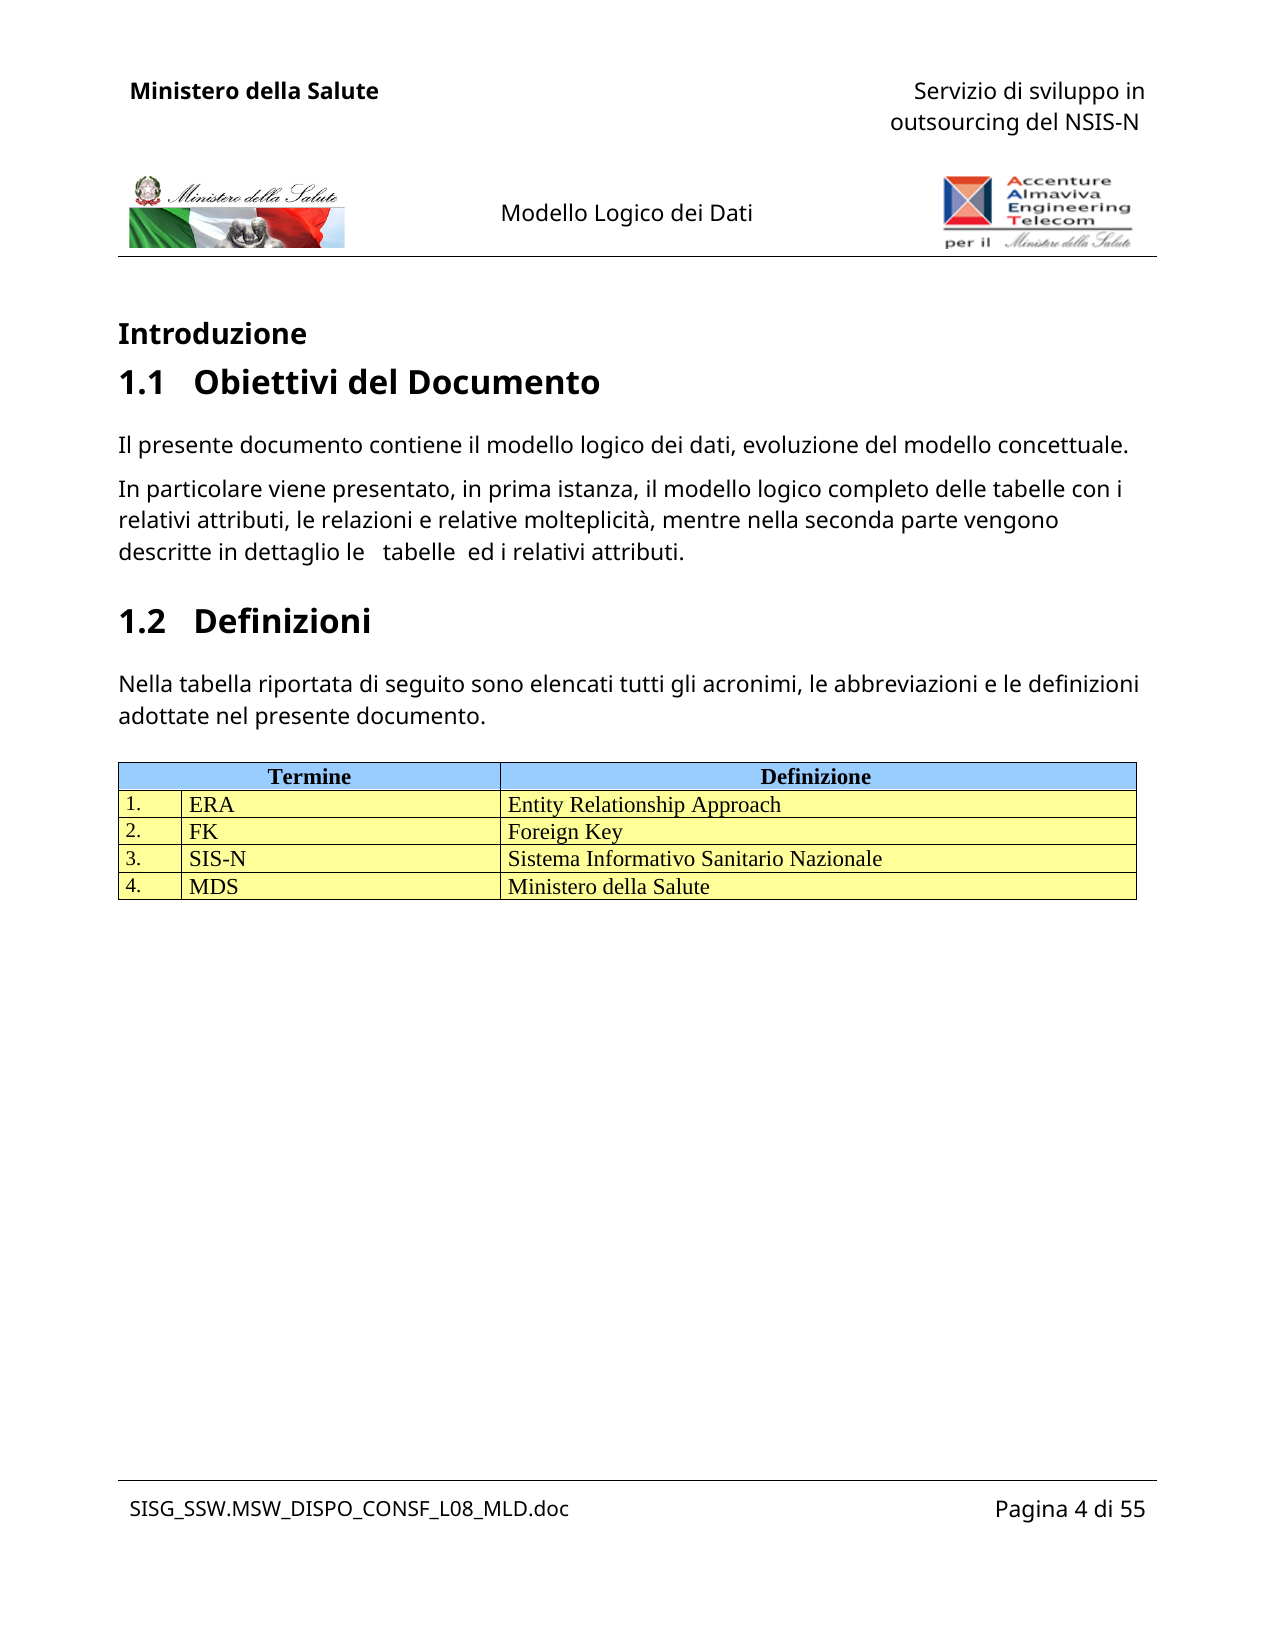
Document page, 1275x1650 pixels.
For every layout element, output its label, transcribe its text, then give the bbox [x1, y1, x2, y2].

text Il presente documento contiene il modello logico dei dati, evoluzione del modello concettuale. [118, 429, 1157, 461]
subtitle Introduzione [118, 313, 1157, 353]
table_cell FK [182, 818, 500, 844]
table_cell 4. [119, 873, 181, 899]
subtitle Definizioni [118, 598, 1157, 643]
subtitle Obiettivi del Documento [118, 359, 1157, 404]
table_header Termine [119, 763, 500, 789]
table_cell MDS [182, 873, 500, 899]
table_cell ERA [182, 791, 500, 817]
table_cell Ministero della Salute [501, 873, 1136, 899]
table_cell 1. [119, 791, 181, 817]
text Nella tabella riportata di seguito sono elencati tutti gli acronimi, le abbreviazioni e le definizioni adottate nel presente documento. [118, 668, 1157, 731]
table_cell 2. [119, 818, 181, 844]
table_cell 3. [119, 845, 181, 872]
table_cell Sistema Informativo Sanitario Nazionale [501, 845, 1136, 872]
table_header Definizione [501, 763, 1136, 789]
table_cell SIS-N [182, 845, 500, 872]
text In particolare viene presentato, in prima istanza, il modello logico completo delle tabelle con i relativi attributi, le relazioni e relative molteplicità, mentre nella seconda parte vengono descritte in dettaglio le tabelle ed i relativi attributi. [118, 473, 1157, 567]
table_cell Foreign Key [501, 818, 1136, 844]
table_cell Entity Relationship Approach [501, 791, 1136, 817]
